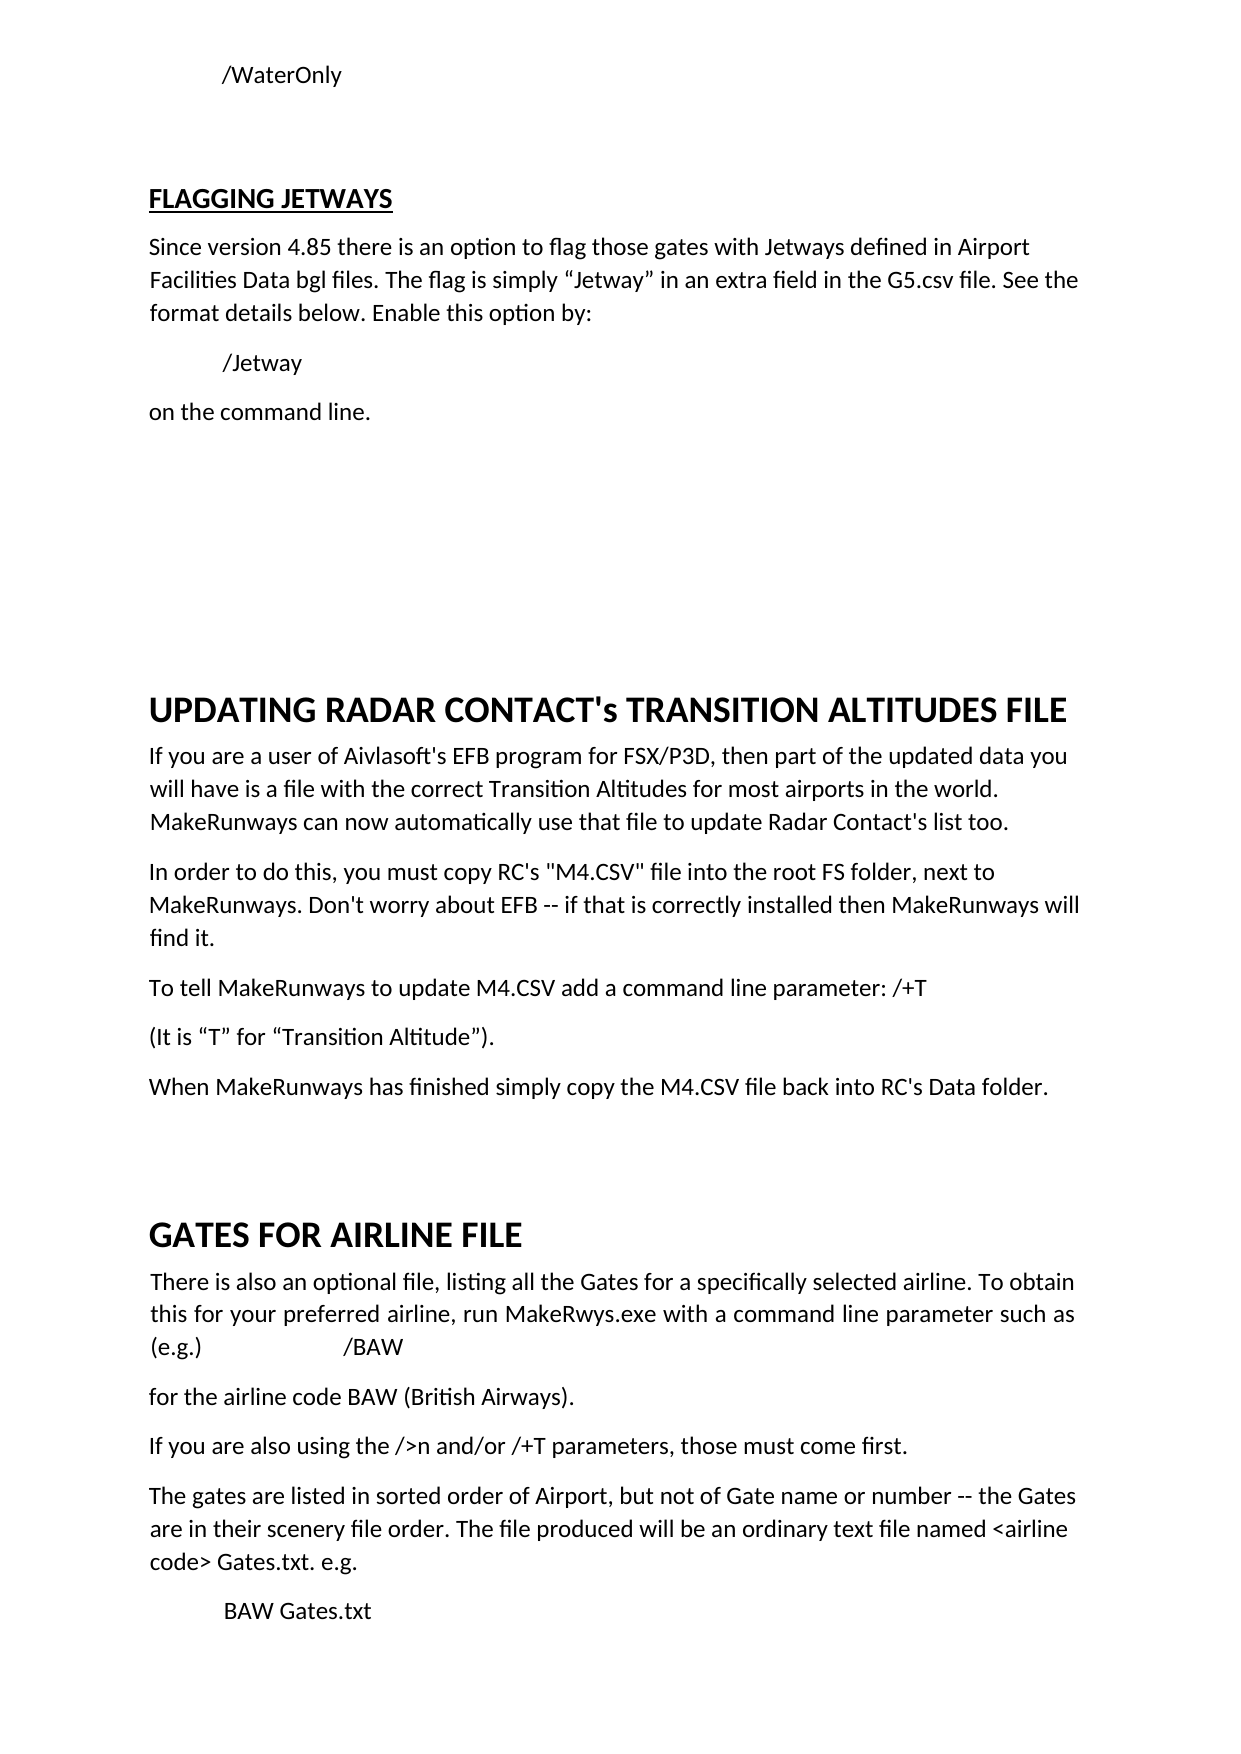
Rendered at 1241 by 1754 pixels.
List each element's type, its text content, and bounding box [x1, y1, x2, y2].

subtitle UPDATING RADAR CONTACT's TRANSITION ALTITUDES FILE [148, 686, 1112, 732]
text /WaterOnly [150, 59, 1093, 89]
text MakeRunways. Don't worry about EFB -- if that is correctly installed then MakeRunways will find it. [148, 889, 1093, 952]
text If you are also using the />n and/or /+T parameters, those must come first. [148, 1430, 1093, 1461]
text If you are a user of Aivlasoft's EFB program for FSX/P3D, then part of the updated data you will have is a file with the correct Transition Altitudes for most airports in the world. MakeRunways can now automatically use that file to update Radar Contact's list too. [148, 740, 1093, 836]
text In order to do this, you must copy RC's "M4.CSV" file into the root FS folder, next to [148, 856, 1093, 886]
text on the command line. [148, 397, 1093, 427]
text (It is “T” for “Transition Altitude”). [148, 1021, 1093, 1052]
text There is also an optional file, listing all the Gates for a specifically selected airline. To obtain this for your preferred airline, run MakeRwys.exe with a command line parameter such as (e.g.) /BAW [150, 1266, 1077, 1362]
text /Jetway [118, 347, 1128, 378]
subtitle GATES FOR AIRLINE FILE [148, 1211, 1112, 1257]
text Since version 4.85 there is an option to flag those gates with Jetways defined in Airport Facilities Data bgl files. The flag is simply “Jetway” in an extra field in the G5.csv file. See the format details below. Enable this option by: [148, 231, 1093, 328]
text BAW Gates.txt [148, 1595, 398, 1626]
text for the airline code BAW (British Airways). [148, 1381, 1093, 1411]
text When MakeRunways has finished simply copy the M4.CSV file back into RC's Data folder. [148, 1071, 1093, 1102]
text To tell MakeRunways to update M4.CSV add a command line parameter: /+T [148, 972, 929, 1002]
text The gates are listed in sorted order of Airport, but not of Gate name or number -- the Gates are in their scenery file order. The file produced will be an ordinary text file named <airline code> Gates.txt. e.g. [148, 1480, 1093, 1576]
subtitle FLAGGING JETWAYS [148, 180, 1128, 216]
